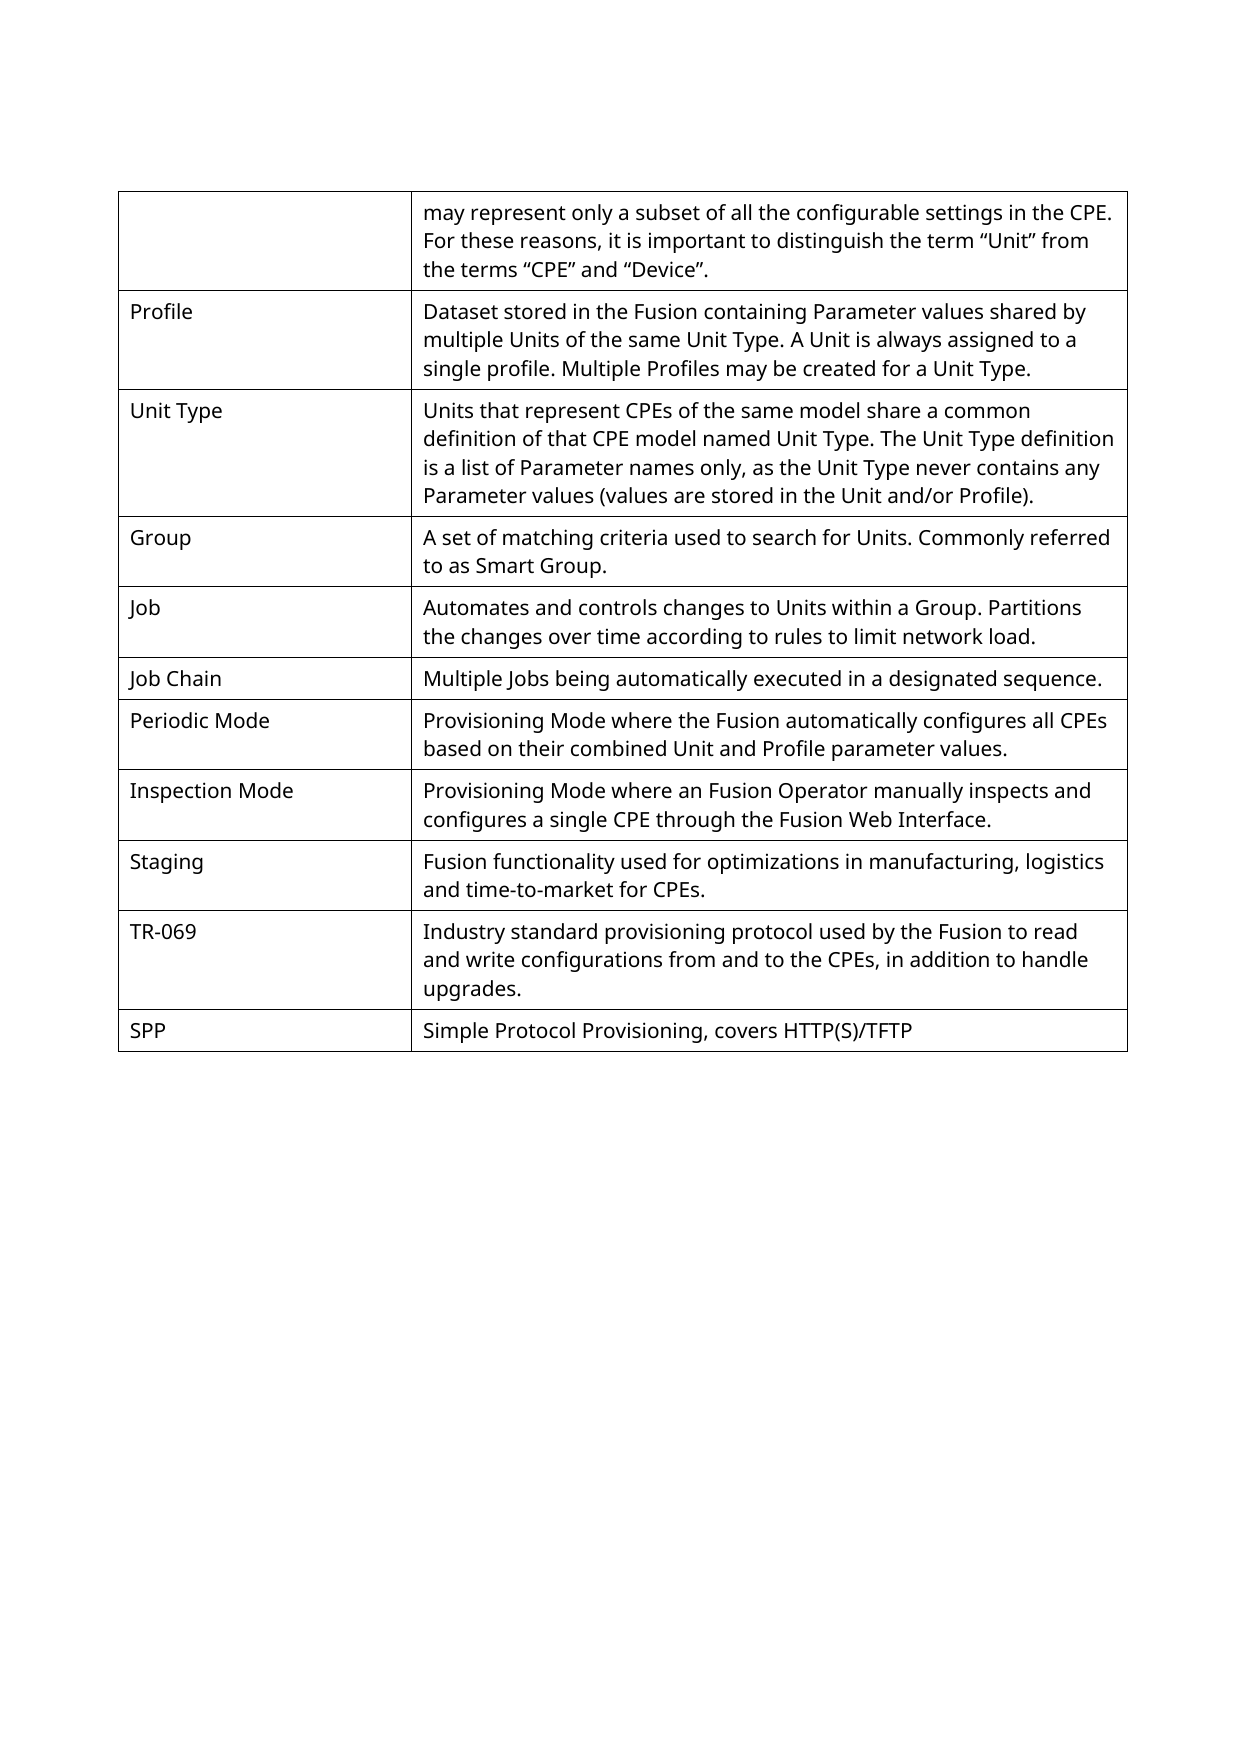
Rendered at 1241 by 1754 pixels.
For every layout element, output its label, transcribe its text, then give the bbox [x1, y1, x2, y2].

table_cell Simple Protocol Provisioning, covers HTTP(S)/TFTP [412, 1010, 1127, 1051]
table_cell Dataset stored in the Fusion containing Parameter values shared by multiple Units of the same Unit Type. A Unit is always assigned to a single profile. Multiple Profiles may be created for a Unit Type. [412, 291, 1127, 388]
table_cell Group [119, 517, 411, 586]
table_cell Industry standard provisioning protocol used by the Fusion to read and write configurations from and to the CPEs, in addition to handle upgrades. [412, 911, 1127, 1009]
table_cell Automates and controls changes to Units within a Group. Partitions the changes over time according to rules to limit network load. [412, 587, 1127, 657]
table_cell Units that represent CPEs of the same model share a common definition of that CPE model named Unit Type. The Unit Type definition is a list of Parameter names only, as the Unit Type never contains any Parameter values (values are stored in the Unit and/or Profile). [412, 390, 1127, 516]
table_cell Fusion functionality used for optimizations in manufacturing, logistics and time-to-market for CPEs. [412, 841, 1127, 910]
table_cell [119, 192, 411, 290]
table_cell Provisioning Mode where the Fusion automatically configures all CPEs based on their combined Unit and Profile parameter values. [412, 700, 1127, 769]
table_cell Multiple Jobs being automatically executed in a designated sequence. [412, 658, 1127, 699]
table_cell Job [119, 587, 411, 657]
table_cell TR-069 [119, 911, 411, 1009]
table_cell Inspection Mode [119, 770, 411, 839]
table_cell may represent only a subset of all the configurable settings in the CPE. For these reasons, it is important to distinguish the term “Unit” from the terms “CPE” and “Device”. [412, 192, 1127, 290]
table_cell Job Chain [119, 658, 411, 699]
table_cell A set of matching criteria used to search for Units. Commonly referred to as Smart Group. [412, 517, 1127, 586]
table_cell Unit Type [119, 390, 411, 516]
table_cell Provisioning Mode where an Fusion Operator manually inspects and configures a single CPE through the Fusion Web Interface. [412, 770, 1127, 839]
table_cell SPP [119, 1010, 411, 1051]
table_cell Periodic Mode [119, 700, 411, 769]
table_cell Profile [119, 291, 411, 388]
table_cell Staging [119, 841, 411, 910]
